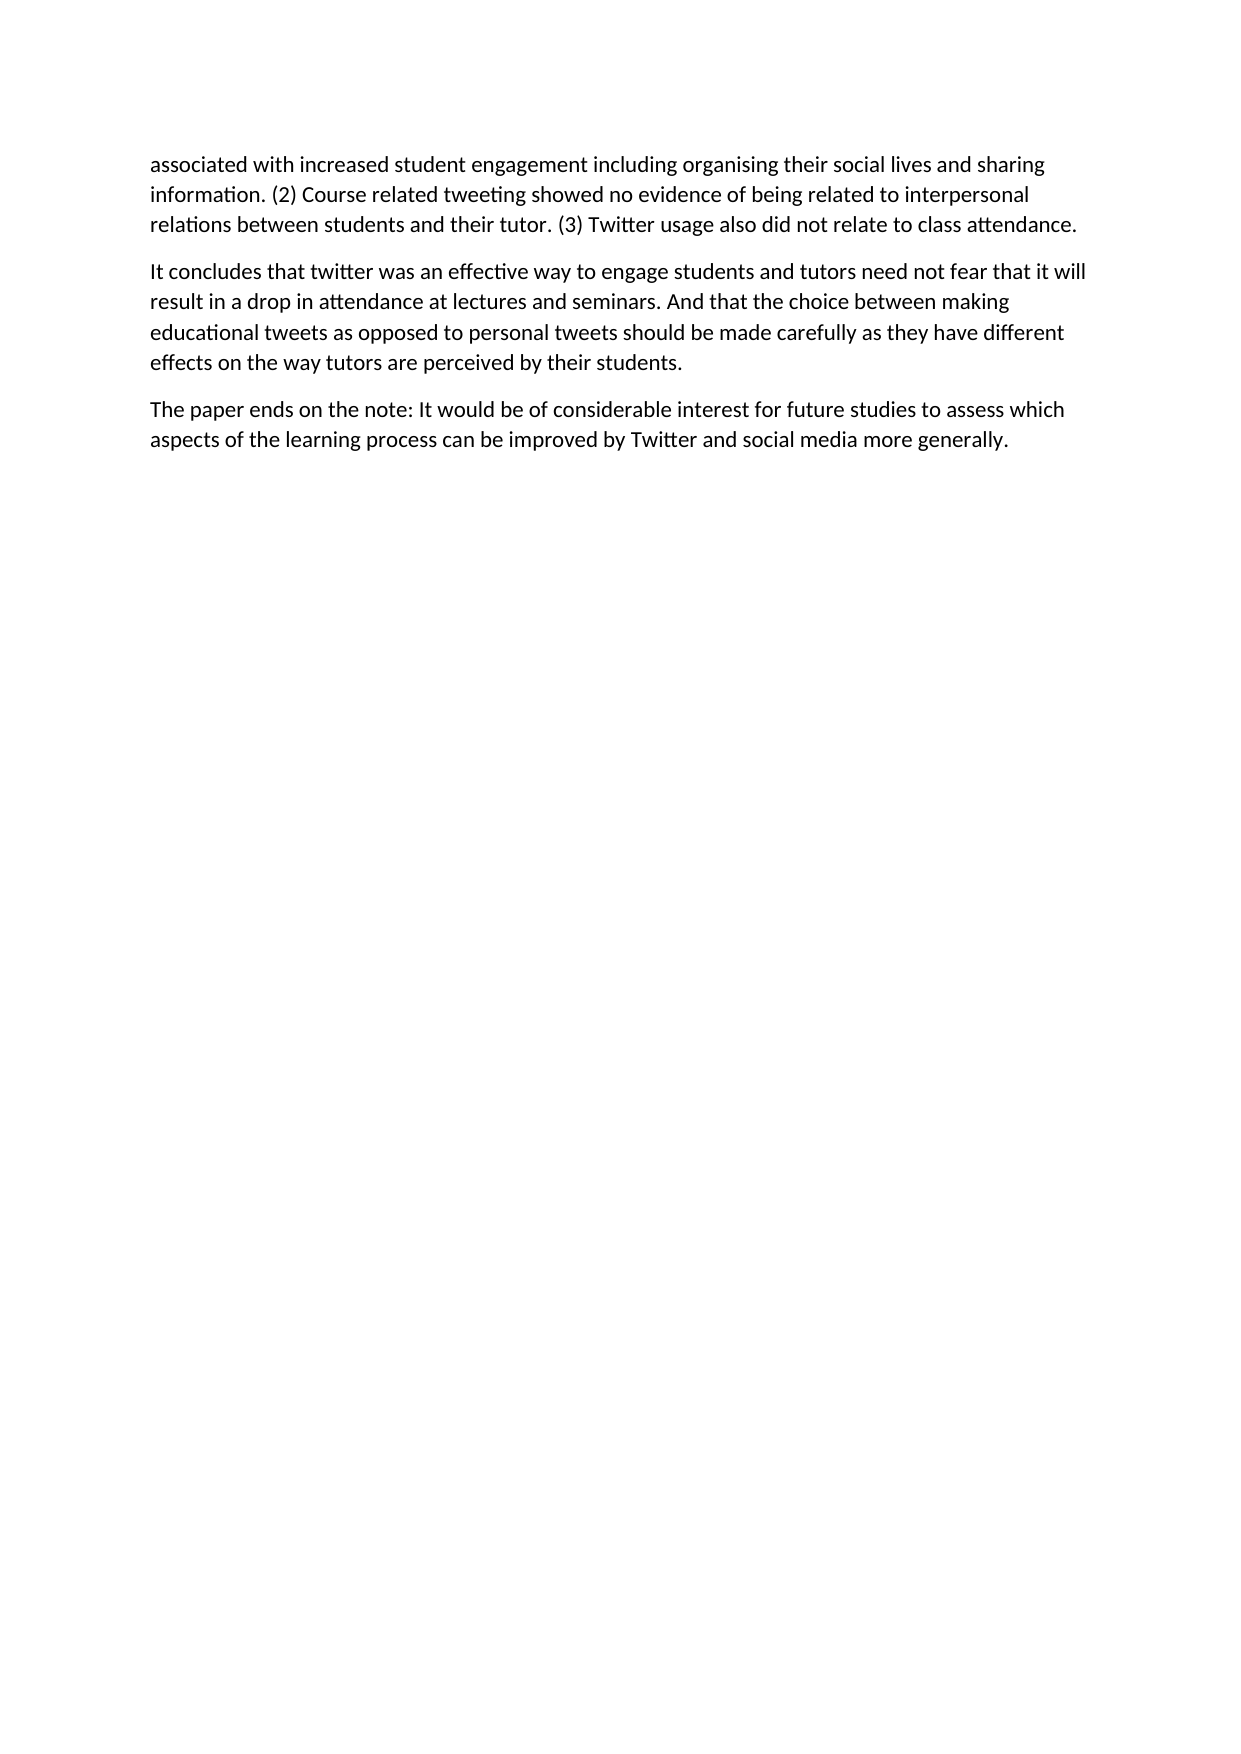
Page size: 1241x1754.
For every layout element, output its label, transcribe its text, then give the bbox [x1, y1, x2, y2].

text It concludes that twitter was an effective way to engage students and tutors need not fear that it will result in a drop in attendance at lectures and seminars. And that the choice between making educational tweets as opposed to personal tweets should be made carefully as they have different effects on the way tutors are perceived by their students. [150, 257, 1090, 376]
text The paper ends on the note: It would be of considerable interest for future studies to assess which aspects of the learning process can be improved by Twitter and social media more generally. [150, 395, 1090, 453]
text associated with increased student engagement including organising their social lives and sharing information. (2) Course related tweeting showed no evidence of being related to interpersonal relations between students and their tutor. (3) Twitter usage also did not relate to class attendance. [150, 150, 1090, 238]
